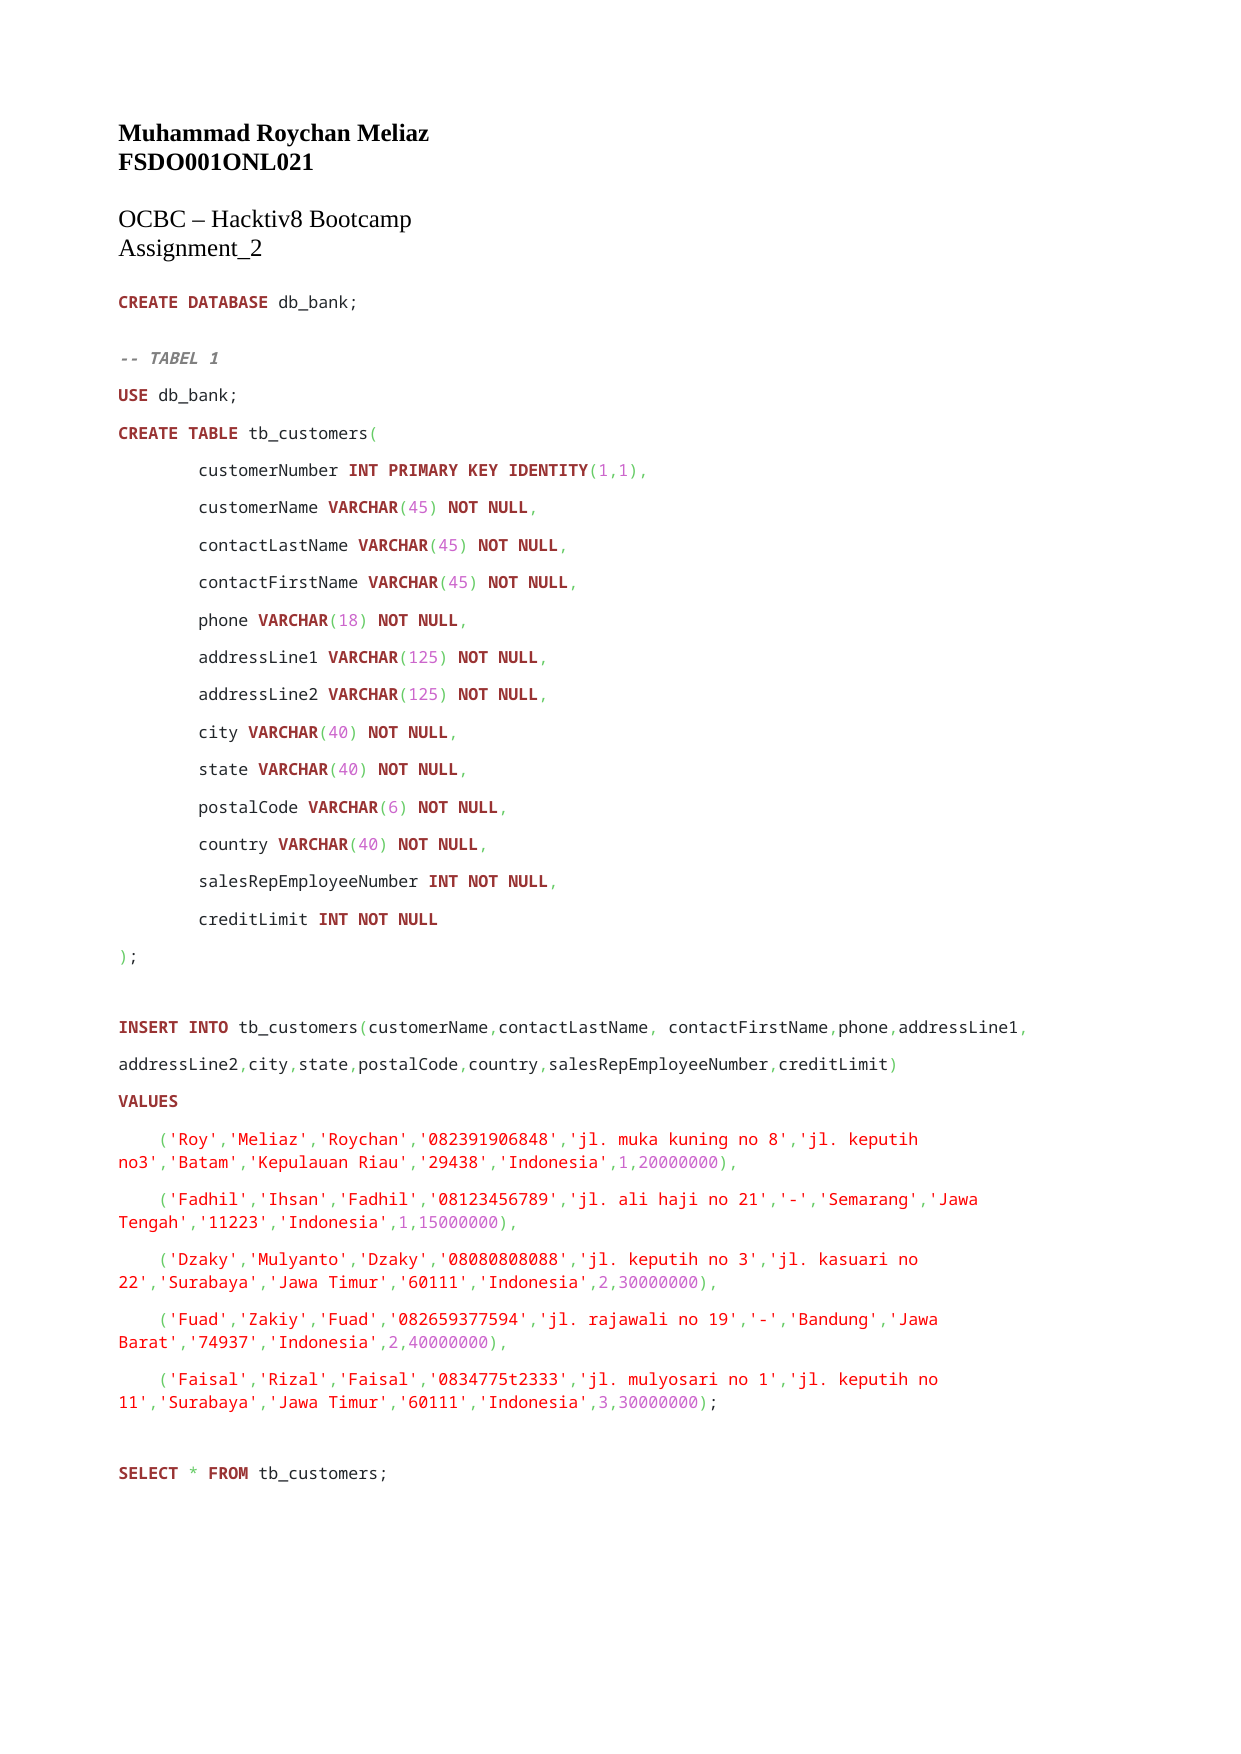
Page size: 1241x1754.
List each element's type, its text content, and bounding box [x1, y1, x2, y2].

text ); [118, 945, 1122, 967]
text state VARCHAR(40) NOT NULL, [118, 758, 1122, 781]
text FSDO001ONL021 [118, 147, 1122, 176]
text addressLine2 VARCHAR(125) NOT NULL, [118, 683, 1122, 706]
text VALUES [118, 1090, 1122, 1113]
text CREATE DATABASE db_bank; [118, 291, 1122, 313]
text ('Roy','Meliaz','Roychan','082391906848','jl. muka kuning no 8','jl. keputih no3','Batam','Kepulauan Riau','29438','Indonesia',1,20000000), [118, 1127, 1122, 1173]
text -- TABEL 1 [118, 347, 1122, 369]
text city VARCHAR(40) NOT NULL, [118, 720, 1122, 743]
text postalCode VARCHAR(6) NOT NULL, [118, 795, 1122, 818]
text USE db_bank; [118, 384, 1122, 407]
text contactLastName VARCHAR(45) NOT NULL, [118, 533, 1122, 556]
text INSERT INTO tb_customers(customerName,contactLastName, contactFirstName,phone,addressLine1, [118, 1016, 1122, 1038]
text ('Fadhil','Ihsan','Fadhil','08123456789','jl. ali haji no 21','-','Semarang','Jawa Tengah','11223','Indonesia',1,15000000), [118, 1187, 1122, 1233]
text addressLine1 VARCHAR(125) NOT NULL, [118, 646, 1122, 668]
text addressLine2,city,state,postalCode,country,salesRepEmployeeNumber,creditLimit) [118, 1053, 1122, 1076]
text salesRepEmployeeNumber INT NOT NULL, [118, 870, 1122, 893]
text country VARCHAR(40) NOT NULL, [118, 833, 1122, 855]
text ('Dzaky','Mulyanto','Dzaky','08080808088','jl. keputih no 3','jl. kasuari no 22','Surabaya','Jawa Timur','60111','Indonesia',2,30000000), [118, 1248, 1122, 1293]
text ('Faisal','Rizal','Faisal','0834775t2333','jl. mulyosari no 1','jl. keputih no 11','Surabaya','Jawa Timur','60111','Indonesia',3,30000000); [118, 1368, 1122, 1413]
text customerNumber INT PRIMARY KEY IDENTITY(1,1), [118, 459, 1122, 481]
text creditLimit INT NOT NULL [118, 907, 1122, 930]
text SELECT * FROM tb_customers; [118, 1461, 1122, 1484]
text contactFirstName VARCHAR(45) NOT NULL, [118, 571, 1122, 594]
text phone VARCHAR(18) NOT NULL, [118, 608, 1122, 631]
text OCBC – Hacktiv8 Bootcamp [118, 204, 1122, 233]
text ('Fuad','Zakiy','Fuad','082659377594','jl. rajawali no 19','-','Bandung','Jawa Barat','74937','Indonesia',2,40000000), [118, 1308, 1122, 1353]
text CREATE TABLE tb_customers( [118, 421, 1122, 444]
text customerName VARCHAR(45) NOT NULL, [118, 496, 1122, 519]
text Muhammad Roychan Meliaz [118, 118, 1122, 147]
text Assignment_2 [118, 233, 1122, 262]
